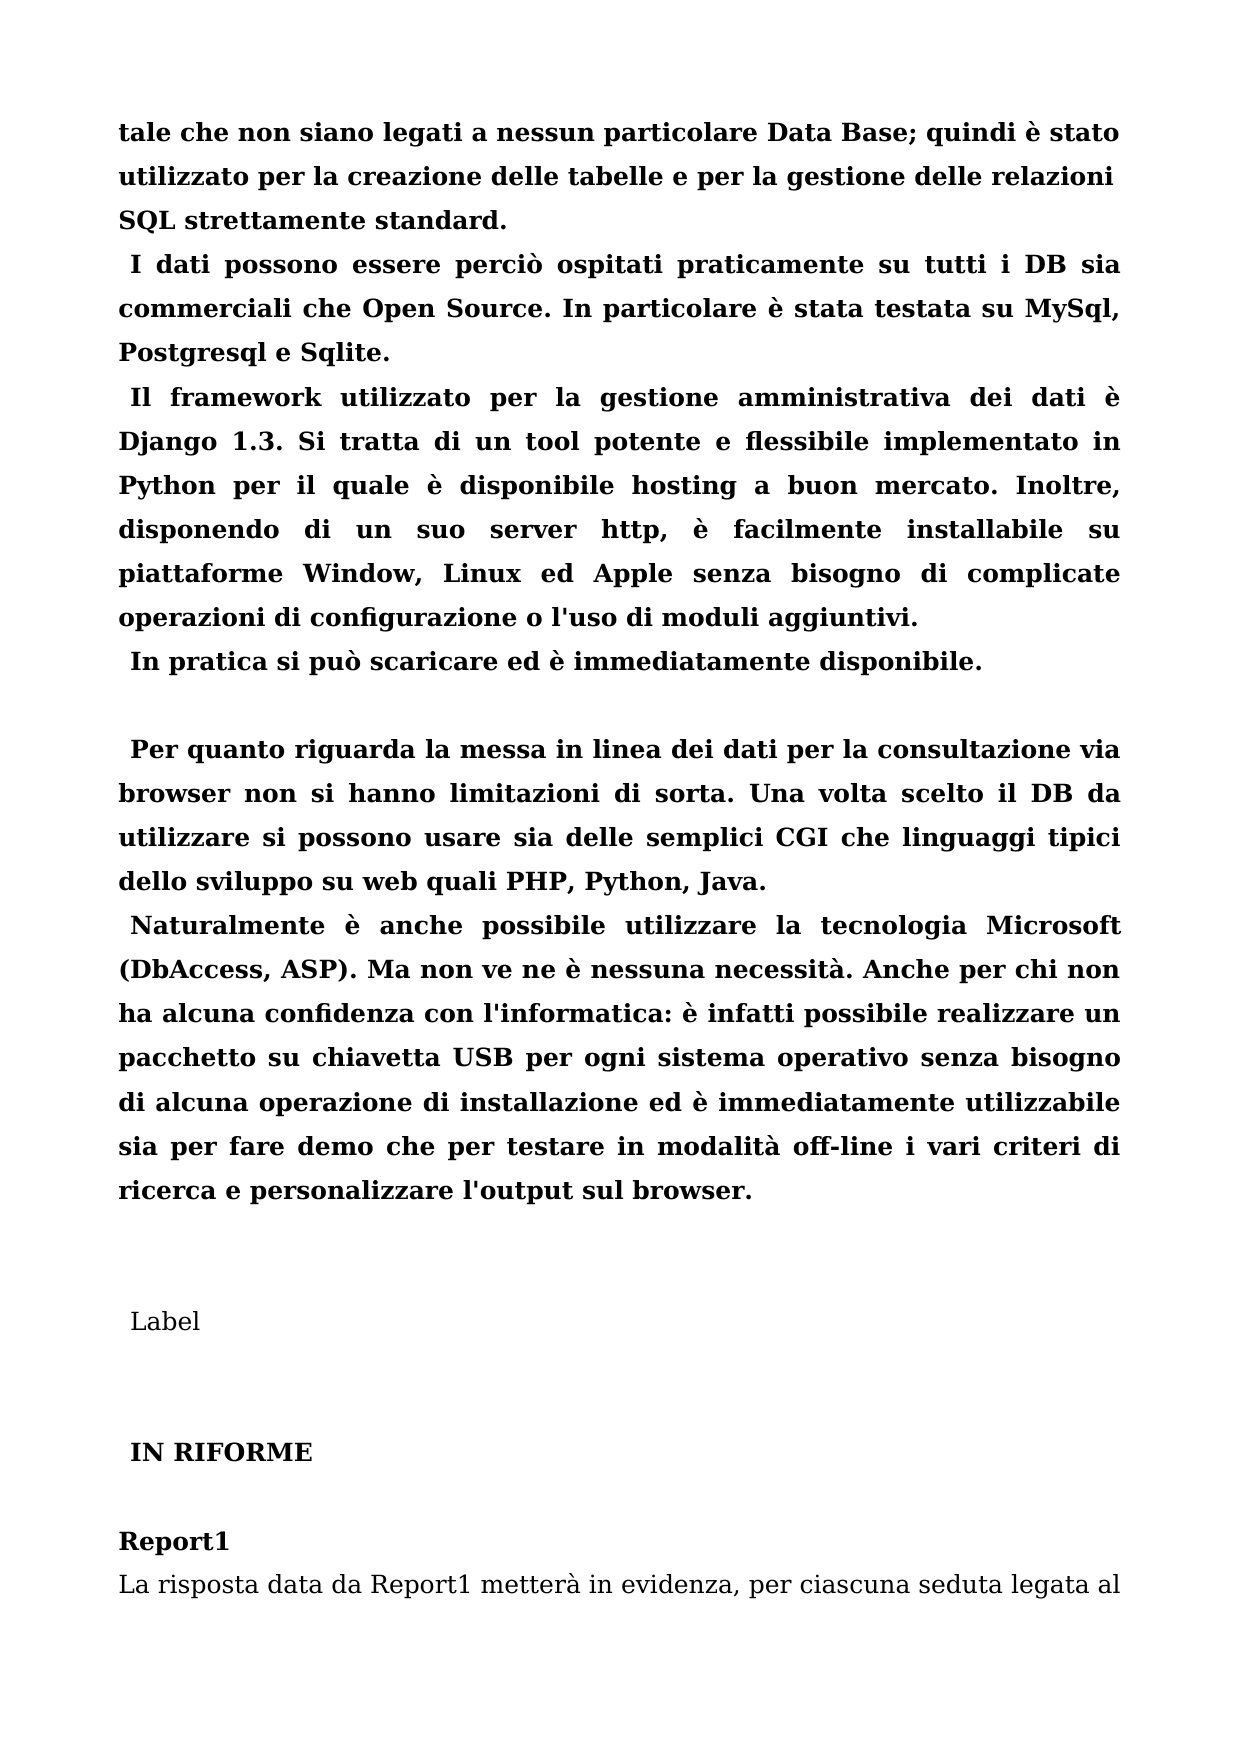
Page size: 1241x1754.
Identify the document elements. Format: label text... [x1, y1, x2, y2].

text Il framework utilizzato per la gestione amministrativa dei dati è Django 1.3. Si tratta di un tool potente e flessibile implementato in Python per il quale è disponibile hosting a buon mercato. Inoltre, disponendo di un suo server http, è facilmente installabile su piattaforme Window, Linux ed Apple senza bisogno di complicate operazioni di configurazione o l'uso di moduli aggiuntivi. [118, 382, 1122, 632]
text La risposta data da Report1 metterà in evidenza, per ciascuna seduta legata al [118, 1571, 1122, 1600]
text IN RIFORME [118, 1438, 1122, 1468]
text I dati possono essere perciò ospitati praticamente su tutti i DB sia commerciali che Open Source. In particolare è stata testata su MySql, Postgresql e Sqlite. [118, 250, 1122, 368]
text Report1 [118, 1527, 1122, 1556]
text Per quanto riguarda la messa in linea dei dati per la consultazione via browser non si hanno limitazioni di sorta. Una volta scelto il DB da utilizzare si possono usare sia delle semplici CGI che linguaggi tipici dello sviluppo su web quali PHP, Python, Java. [118, 735, 1122, 897]
text Naturalmente è anche possibile utilizzare la tecnologia Microsoft (DbAccess, ASP). Ma non ve ne è nessuna necessità. Anche per chi non ha alcuna confidenza con l'informatica: è infatti possibile realizzare un pacchetto su chiavetta USB per ogni sistema operativo senza bisogno di alcuna operazione di installazione ed è immediatamente utilizzabile sia per fare demo che per testare in modalità off-line i vari criteri di ricerca e personalizzare l'output sul browser. [118, 911, 1122, 1205]
text tale che non siano legati a nessun particolare Data Base; quindi è stato utilizzato per la creazione delle tabelle e per la gestione delle relazioni SQL strettamente standard. [118, 118, 1122, 236]
text Label [118, 1307, 1122, 1336]
text In pratica si può scaricare ed è immediatamente disponibile. [118, 647, 1122, 676]
